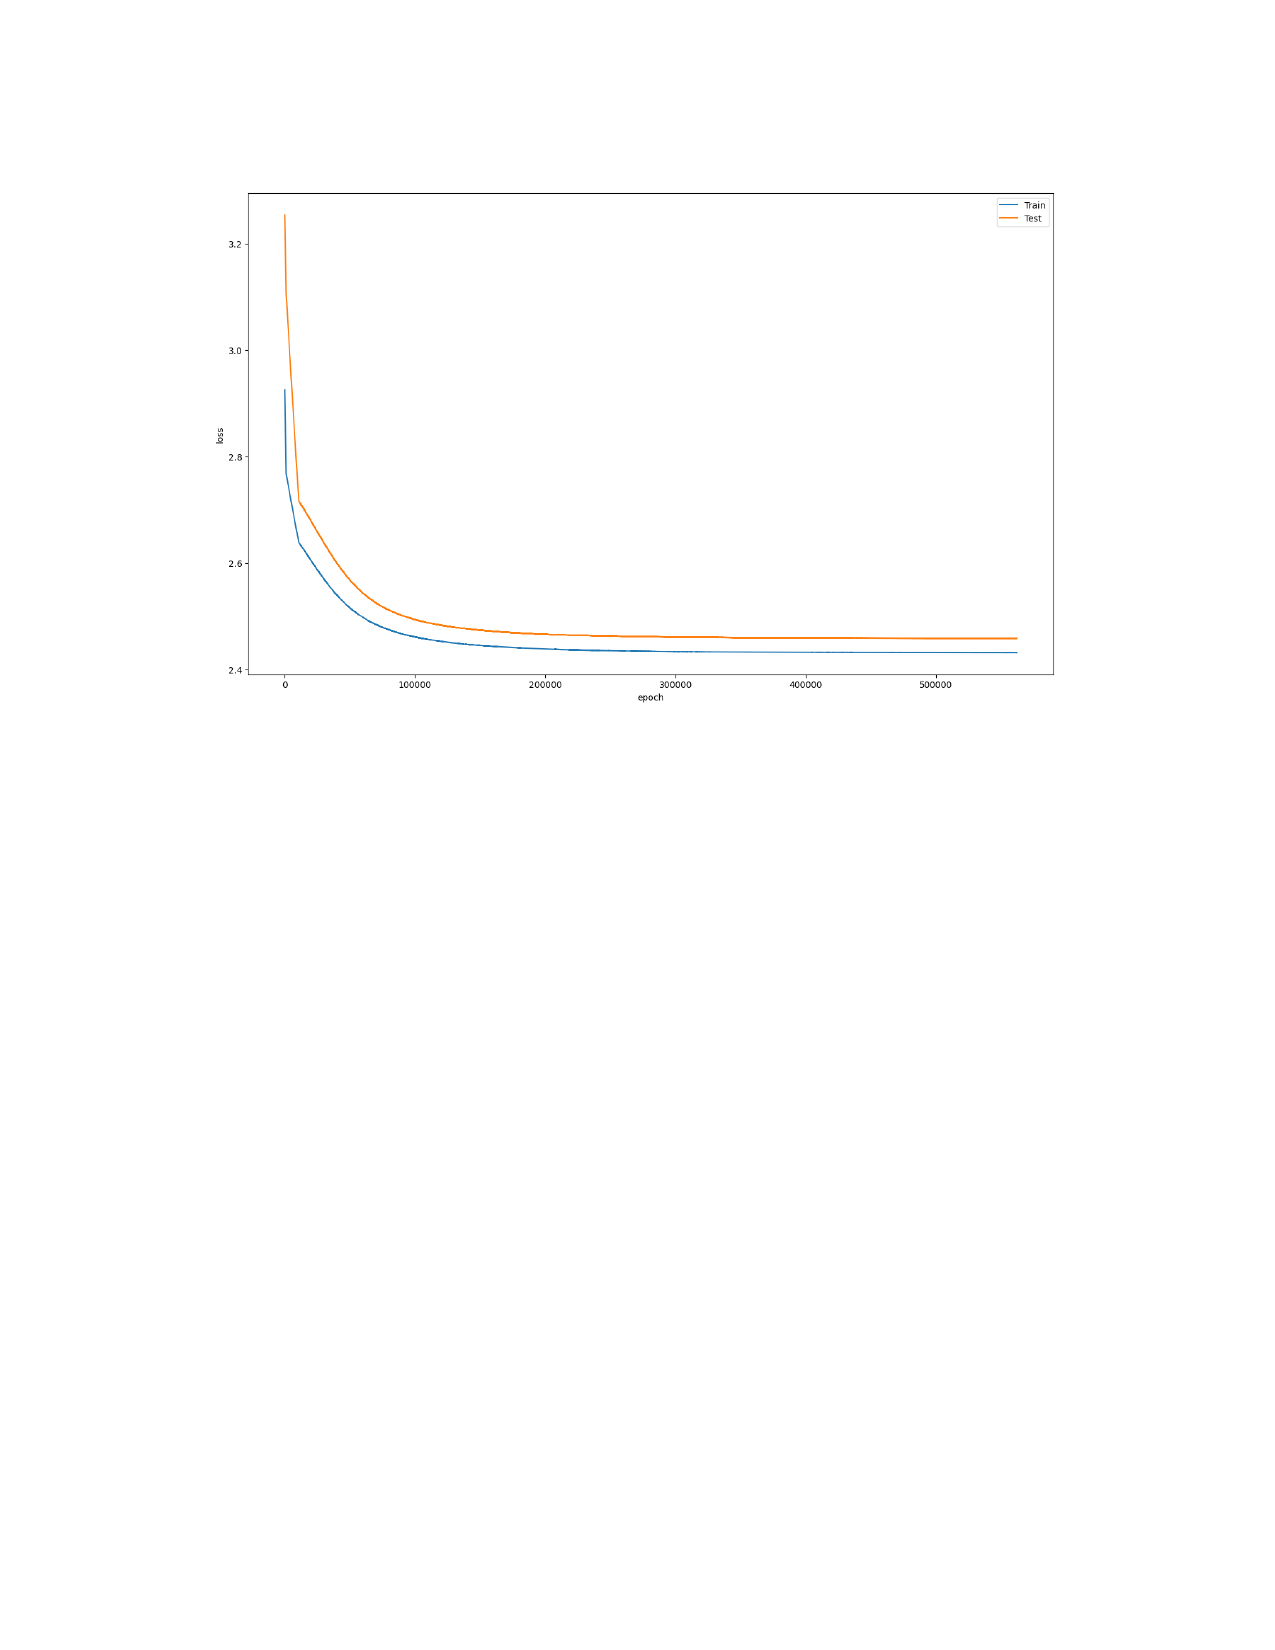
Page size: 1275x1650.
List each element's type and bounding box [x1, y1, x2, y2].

picture [118, 118, 1157, 743]
